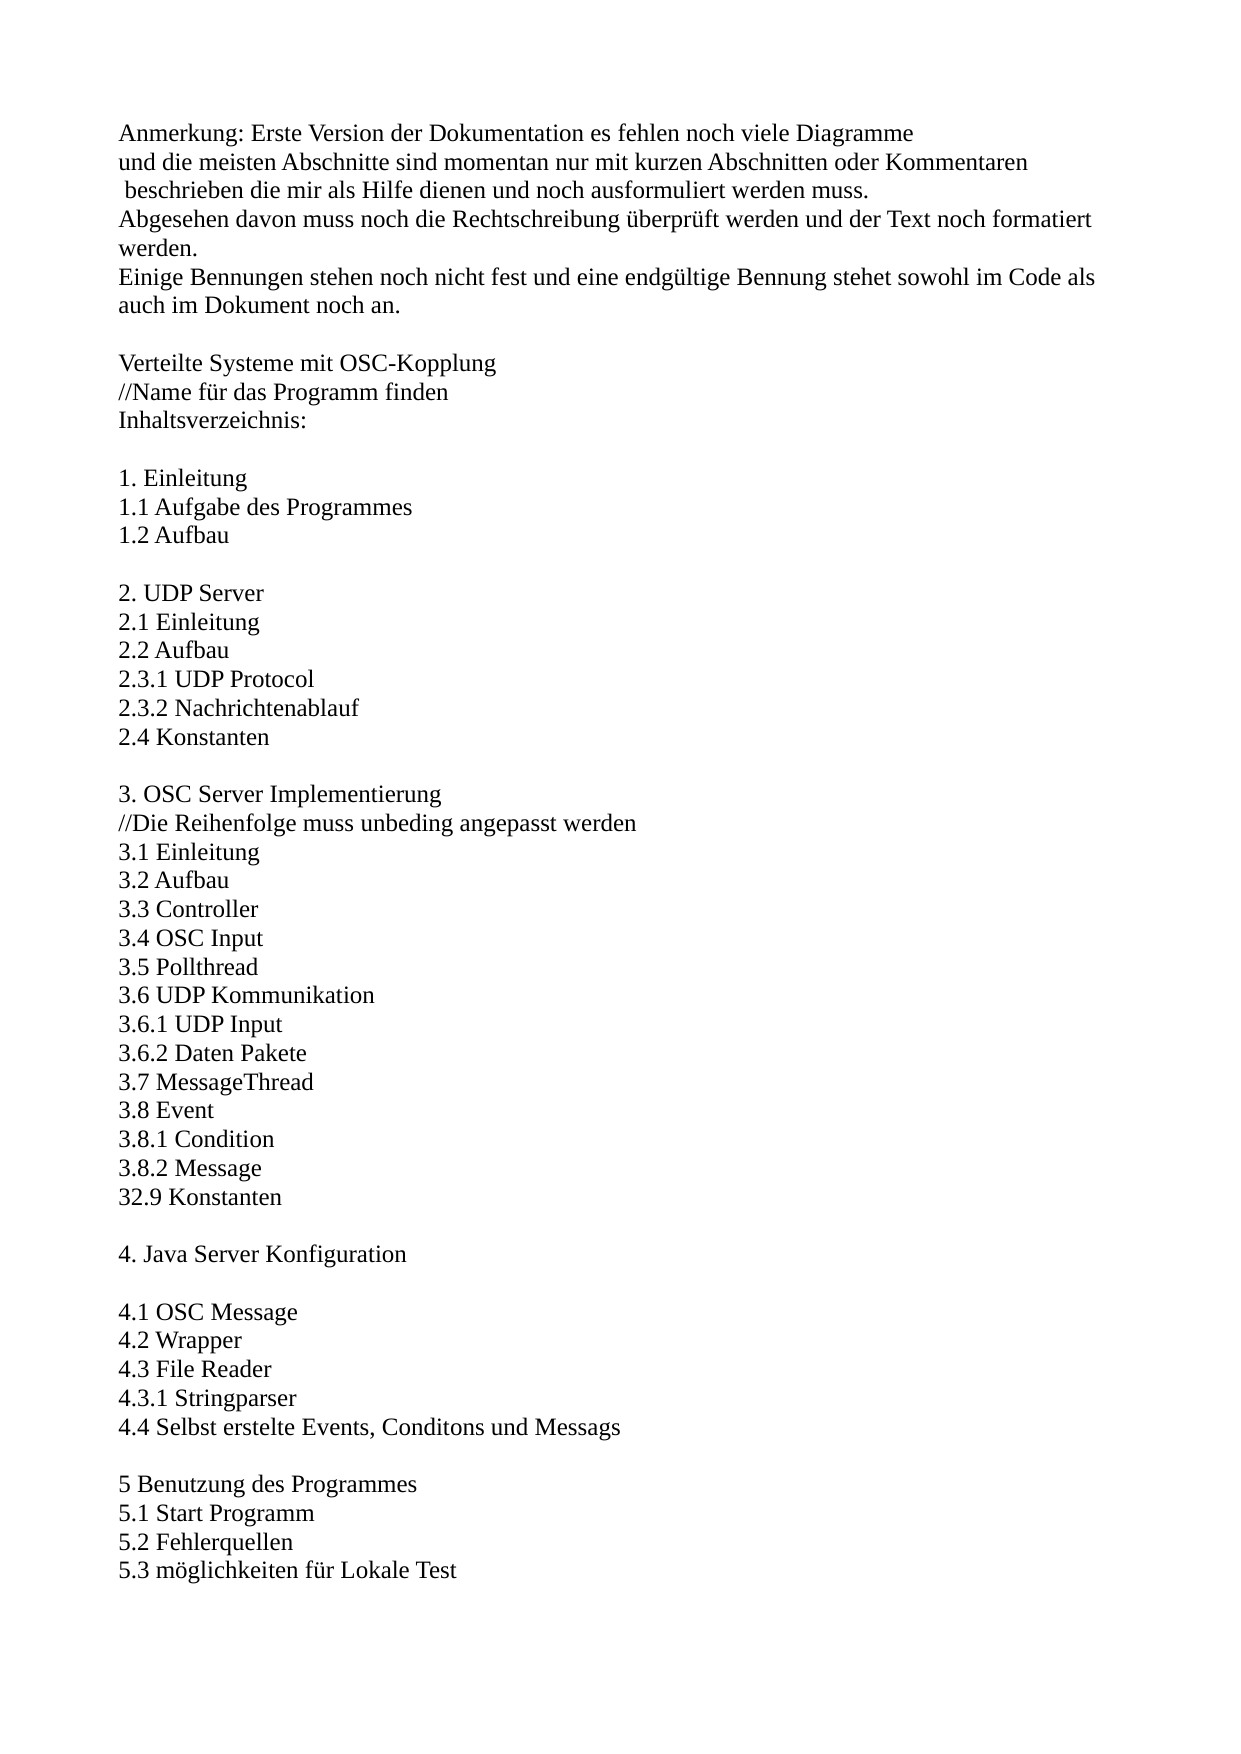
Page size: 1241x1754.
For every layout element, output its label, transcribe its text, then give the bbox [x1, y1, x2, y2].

text 2.4 Konstanten [118, 722, 1122, 751]
text 4. Java Server Konfiguration [118, 1239, 1122, 1268]
text 1.2 Aufbau [118, 521, 1122, 549]
text 3.8.2 Message [118, 1153, 1122, 1182]
text 5.2 Fehlerquellen [118, 1527, 1122, 1556]
text 3.1 Einleitung [118, 837, 1122, 866]
text 1.1 Aufgabe des Programmes [118, 492, 1122, 521]
text 2.3.1 UDP Protocol [118, 664, 1122, 693]
text 3.6.1 UDP Input [118, 1009, 1122, 1038]
text 5.1 Start Programm [118, 1498, 1122, 1527]
text 4.3.1 Stringparser [118, 1383, 1122, 1412]
text Anmerkung: Erste Version der Dokumentation es fehlen noch viele Diagramme [118, 118, 1122, 147]
text 4.1 OSC Message [118, 1297, 1122, 1326]
text 2.3.2 Nachrichtenablauf [118, 693, 1122, 722]
text 3.4 OSC Input [118, 923, 1122, 952]
text und die meisten Abschnitte sind momentan nur mit kurzen Abschnitten oder Kommentaren [118, 147, 1122, 176]
text 5.3 möglichkeiten für Lokale Test [118, 1556, 1122, 1584]
text 3.7 MessageThread [118, 1067, 1122, 1096]
text Verteilte Systeme mit OSC-Kopplung [118, 348, 1122, 377]
text 3.6.2 Daten Pakete [118, 1038, 1122, 1067]
text 3.8.1 Condition [118, 1124, 1122, 1153]
text 4.4 Selbst erstelte Events, Conditons und Messags [118, 1412, 1122, 1441]
text Einige Bennungen stehen noch nicht fest und eine endgültige Bennung stehet sowohl im Code als auch im Dokument noch an. [118, 262, 1122, 319]
text 2.2 Aufbau [118, 636, 1122, 664]
text 2.1 Einleitung [118, 607, 1122, 636]
text Abgesehen davon muss noch die Rechtschreibung überprüft werden und der Text noch formatiert [118, 204, 1122, 233]
text //Name für das Programm finden [118, 377, 1122, 406]
text 32.9 Konstanten [118, 1182, 1122, 1211]
text 4.2 Wrapper [118, 1326, 1122, 1354]
text 5 Benutzung des Programmes [118, 1469, 1122, 1498]
text 3.6 UDP Kommunikation [118, 981, 1122, 1009]
text 2. UDP Server [118, 578, 1122, 607]
text 3. OSC Server Implementierung [118, 779, 1122, 808]
text 3.5 Pollthread [118, 952, 1122, 981]
text 3.2 Aufbau [118, 866, 1122, 894]
text 3.3 Controller [118, 894, 1122, 923]
text 1. Einleitung [118, 463, 1122, 492]
text 4.3 File Reader [118, 1354, 1122, 1383]
text 3.8 Event [118, 1096, 1122, 1124]
text //Die Reihenfolge muss unbeding angepasst werden [118, 808, 1122, 837]
text Inhaltsverzeichnis: [118, 406, 1122, 434]
text werden. [118, 233, 1122, 262]
text beschrieben die mir als Hilfe dienen und noch ausformuliert werden muss. [118, 176, 1122, 204]
